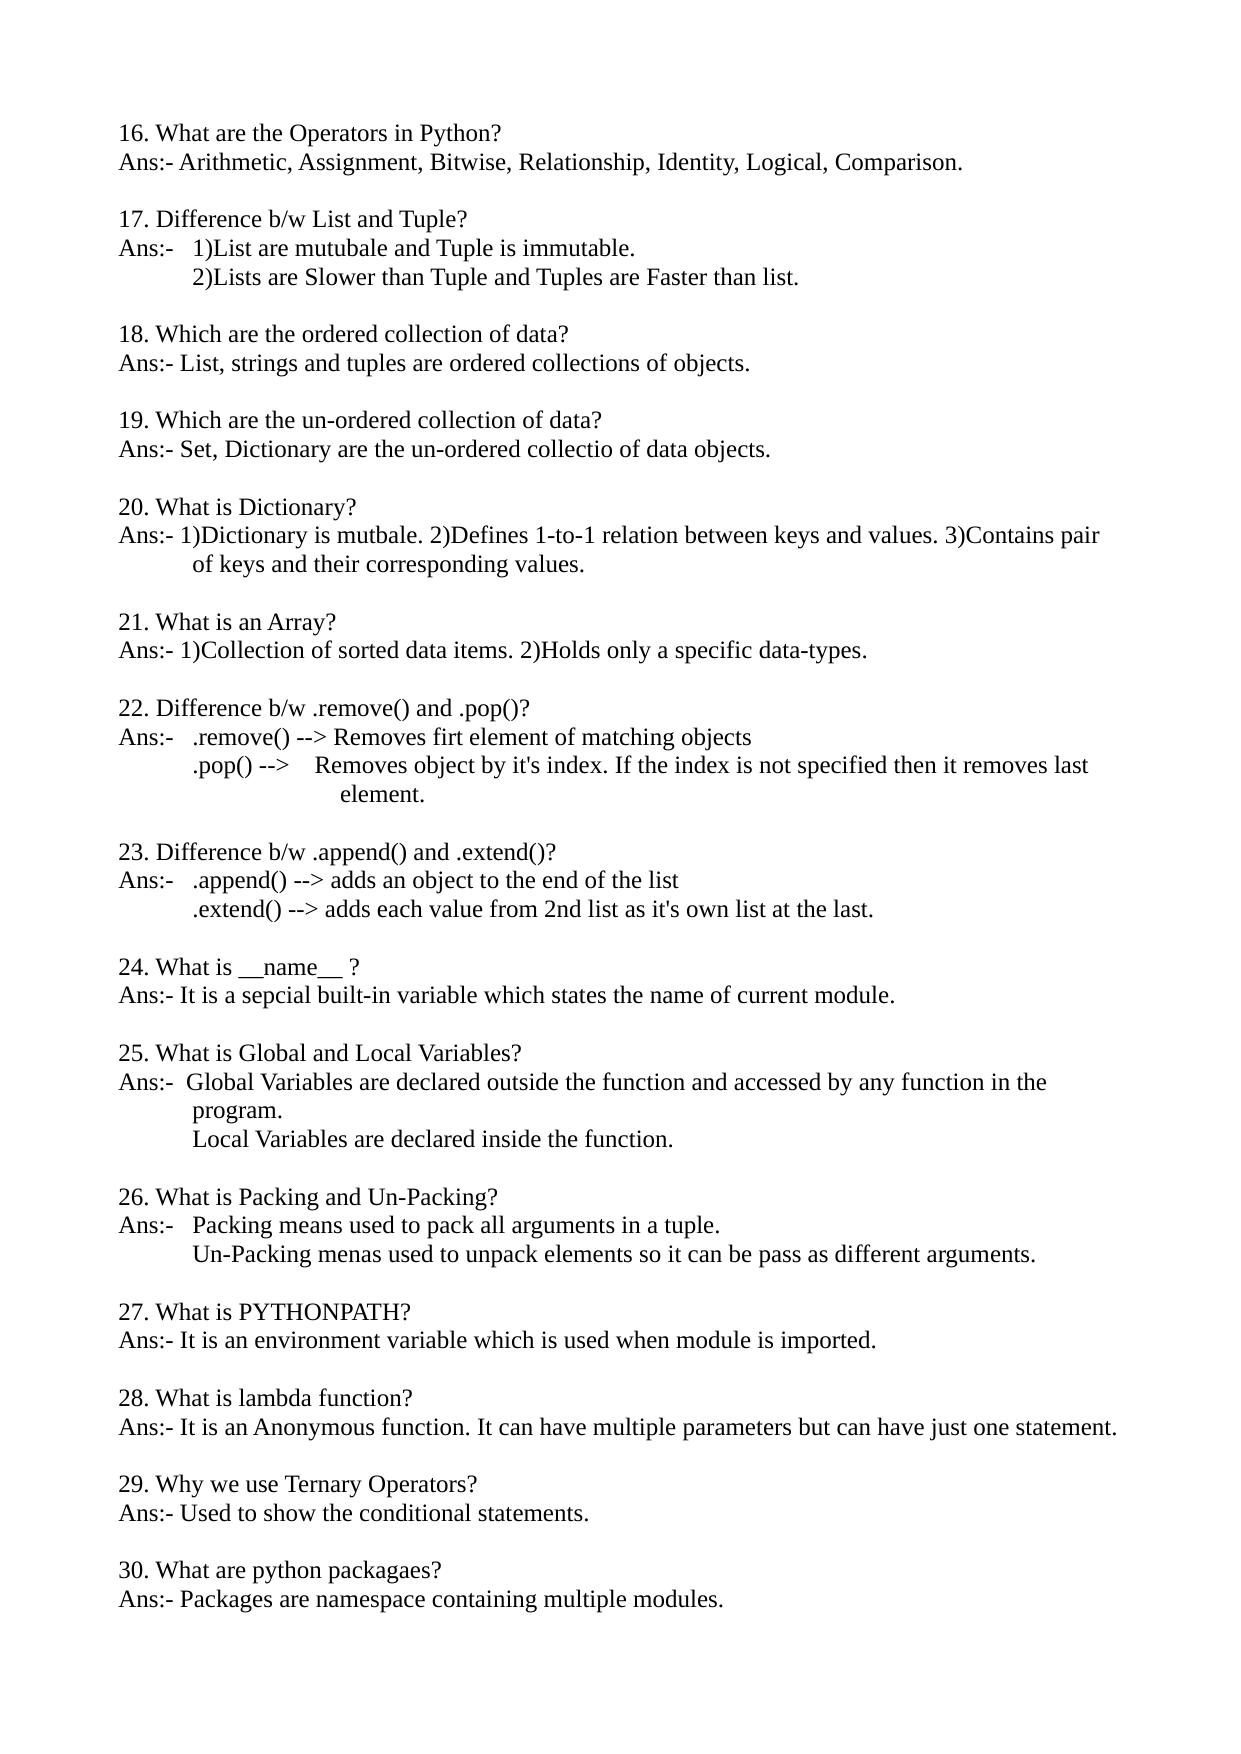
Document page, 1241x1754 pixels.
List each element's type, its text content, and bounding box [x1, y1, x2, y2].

text Un-Packing menas used to unpack elements so it can be pass as different arguments. [118, 1239, 1122, 1268]
text Ans:- 1)Collection of sorted data items. 2)Holds only a specific data-types. [118, 636, 1122, 664]
text 20. What is Dictionary? [118, 492, 1122, 521]
text 25. What is Global and Local Variables? [118, 1038, 1122, 1067]
text .extend() --> adds each value from 2nd list as it's own list at the last. [118, 894, 1122, 923]
text 17. Difference b/w List and Tuple? [118, 204, 1122, 233]
text Ans:- Set, Dictionary are the un-ordered collectio of data objects. [118, 434, 1122, 463]
text 27. What is PYTHONPATH? [118, 1297, 1122, 1326]
text 21. What is an Array? [118, 607, 1122, 636]
text Ans:- Packing means used to pack all arguments in a tuple. [118, 1211, 1122, 1239]
text Ans:- It is an environment variable which is used when module is imported. [118, 1326, 1122, 1354]
text 22. Difference b/w .remove() and .pop()? [118, 693, 1122, 722]
text Ans:- Global Variables are declared outside the function and accessed by any function in the program. [118, 1067, 1122, 1124]
text 29. Why we use Ternary Operators? [118, 1469, 1122, 1498]
text 19. Which are the un-ordered collection of data? [118, 406, 1122, 434]
text Ans:- .append() --> adds an object to the end of the list [118, 866, 1122, 894]
text Ans:- 1)Dictionary is mutbale. 2)Defines 1-to-1 relation between keys and values. 3)Contains pair of keys and their corresponding values. [118, 521, 1122, 578]
text 18. Which are the ordered collection of data? [118, 319, 1122, 348]
text Ans:- Used to show the conditional statements. [118, 1498, 1122, 1527]
text 24. What is __name__ ? [118, 952, 1122, 981]
text Ans:- 1)List are mutubale and Tuple is immutable. [118, 233, 1122, 262]
text 16. What are the Operators in Python? [118, 118, 1122, 147]
text 28. What is lambda function? [118, 1383, 1122, 1412]
text 30. What are python packagaes? [118, 1556, 1122, 1584]
text .pop() --> Removes object by it's index. If the index is not specified then it removes last element. [118, 751, 1122, 808]
text 23. Difference b/w .append() and .extend()? [118, 837, 1122, 866]
text 2)Lists are Slower than Tuple and Tuples are Faster than list. [118, 262, 1122, 291]
text Ans:- .remove() --> Removes firt element of matching objects [118, 722, 1122, 751]
text 26. What is Packing and Un-Packing? [118, 1182, 1122, 1211]
text Ans:- It is an Anonymous function. It can have multiple parameters but can have just one statement. [118, 1412, 1122, 1441]
text Ans:- Arithmetic, Assignment, Bitwise, Relationship, Identity, Logical, Comparison. [118, 147, 1122, 176]
text Ans:- Packages are namespace containing multiple modules. [118, 1584, 1122, 1613]
text Local Variables are declared inside the function. [118, 1124, 1122, 1153]
text Ans:- It is a sepcial built-in variable which states the name of current module. [118, 981, 1122, 1009]
text Ans:- List, strings and tuples are ordered collections of objects. [118, 348, 1122, 377]
